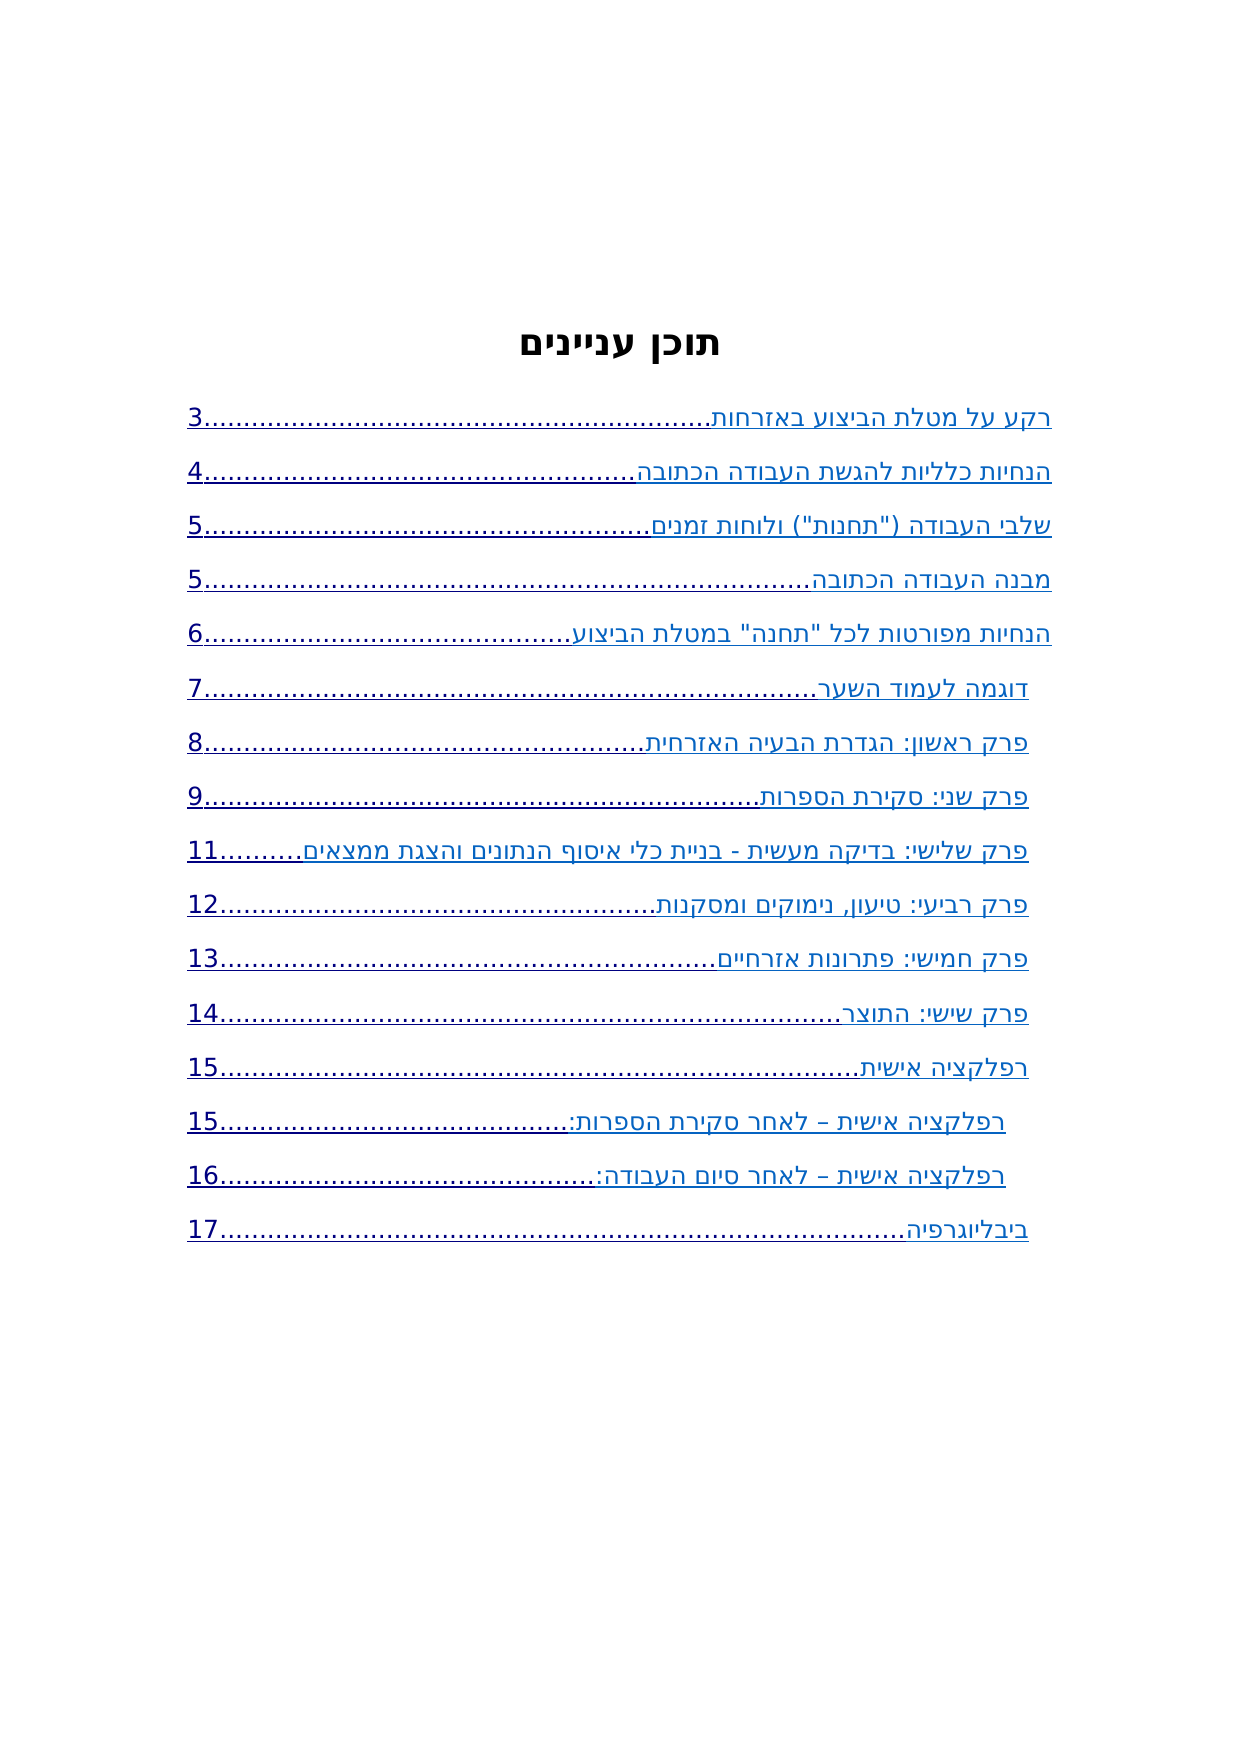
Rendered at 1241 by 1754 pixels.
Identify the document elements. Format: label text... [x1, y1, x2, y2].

text הנחיות מפורטות לכל "תחנה" במטלת הביצוע 6 [187, 619, 1053, 649]
text פרק ראשון: הגדרת הבעיה האזרחית 8 [187, 728, 1030, 757]
text רפלקציה אישית – לאחר סיום העבודה: 16 [187, 1161, 1007, 1190]
text רפלקציה אישית 15 [187, 1053, 1030, 1082]
text פרק רביעי: טיעון, נימוקים ומסקנות 12 [187, 890, 1030, 919]
text תוכן עניינים [187, 321, 1053, 364]
text פרק שישי: התוצר 14 [187, 999, 1030, 1028]
text רקע על מטלת הביצוע באזרחות 3 [187, 403, 1053, 432]
text דוגמה לעמוד השער 7 [187, 674, 1030, 703]
text פרק שלישי: בדיקה מעשית - בניית כלי איסוף הנתונים והצגת ממצאים 11 [187, 836, 1030, 865]
text ביבליוגרפיה 17 [187, 1215, 1030, 1244]
text פרק חמישי: פתרונות אזרחיים 13 [187, 944, 1030, 974]
text פרק שני: סקירת הספרות 9 [187, 782, 1030, 811]
text מבנה העבודה הכתובה 5 [187, 565, 1053, 594]
text רפלקציה אישית – לאחר סקירת הספרות: 15 [187, 1107, 1007, 1136]
text שלבי העבודה ("תחנות") ולוחות זמנים 5 [187, 511, 1053, 540]
text הנחיות כלליות להגשת העבודה הכתובה 4 [187, 457, 1053, 486]
